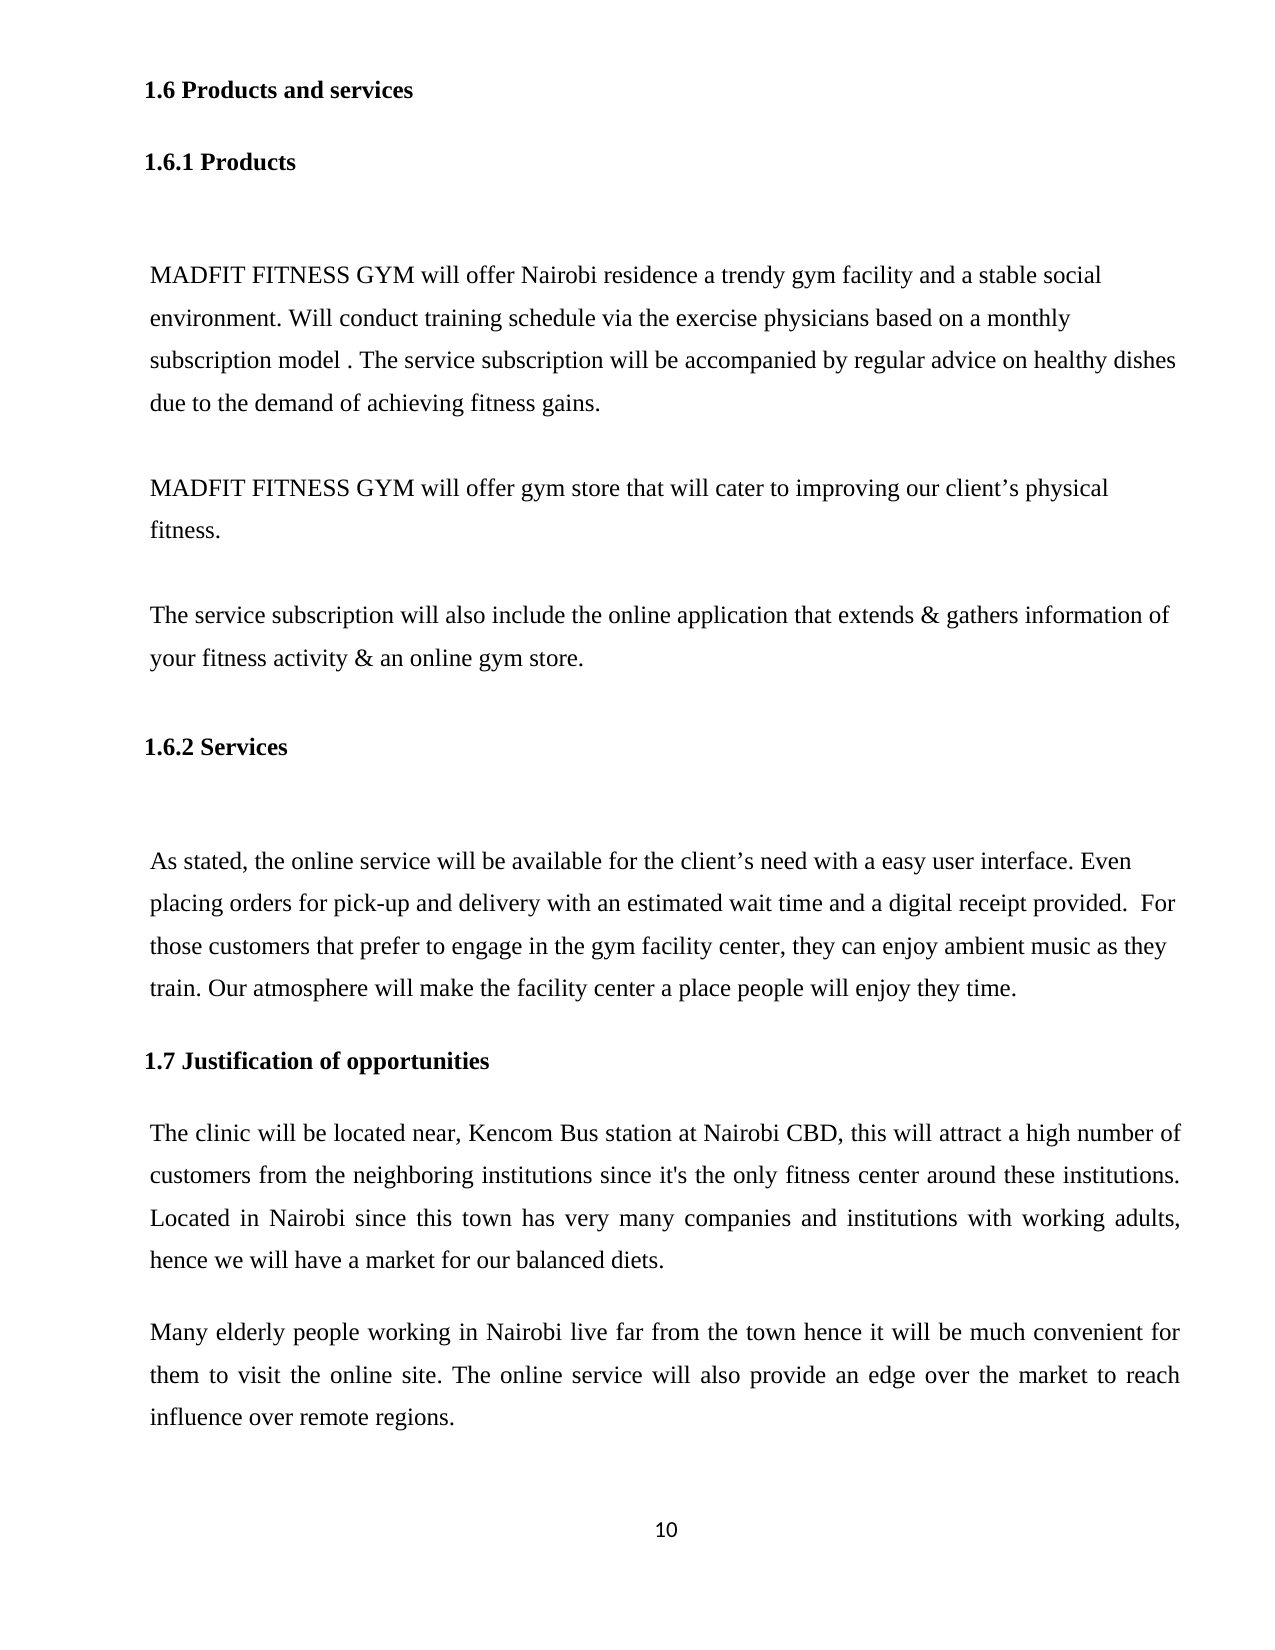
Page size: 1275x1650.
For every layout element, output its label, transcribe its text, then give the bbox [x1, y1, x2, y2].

subtitle 1.6.2 Services [144, 732, 1187, 761]
text The service subscription will also include the online application that extends & gathers information of your fitness activity & an online gym store. [149, 600, 1183, 671]
text As stated, the online service will be available for the client’s need with a easy user interface. Even placing orders for pick-up and delivery with an estimated wait time and a digital receipt provided. For those customers that prefer to engage in the gym facility center, they can enjoy ambient music as they train. Our atmosphere will make the facility center a place people will enjoy they time. [149, 846, 1183, 1002]
subtitle 1.7 Justification of opportunities [144, 1046, 1187, 1075]
subtitle 1.6.1 Products [144, 147, 1187, 175]
text The clinic will be located near, Kencom Bus station at Nairobi CBD, this will attract a high number of customers from the neighboring institutions since it's the only fitness center around these institutions. Located in Nairobi since this town has very many companies and institutions with working adults, hence we will have a market for our balanced diets. [149, 1118, 1182, 1274]
text MADFIT FITNESS GYM will offer Nairobi residence a trendy gym facility and a stable social environment. Will conduct training schedule via the exercise physicians based on a monthly subscription model . The service subscription will be accompanied by regular advice on healthy dishes due to the demand of achieving fitness gains. [149, 260, 1183, 416]
subtitle 1.6 Products and services [144, 75, 1187, 104]
text MADFIT FITNESS GYM will offer gym store that will cater to improving our client’s physical fitness. [149, 473, 1183, 544]
text Many elderly people working in Nairobi live far from the town hence it will be much convenient for them to visit the online site. The online service will also provide an edge over the market to reach influence over remote regions. [149, 1317, 1182, 1431]
